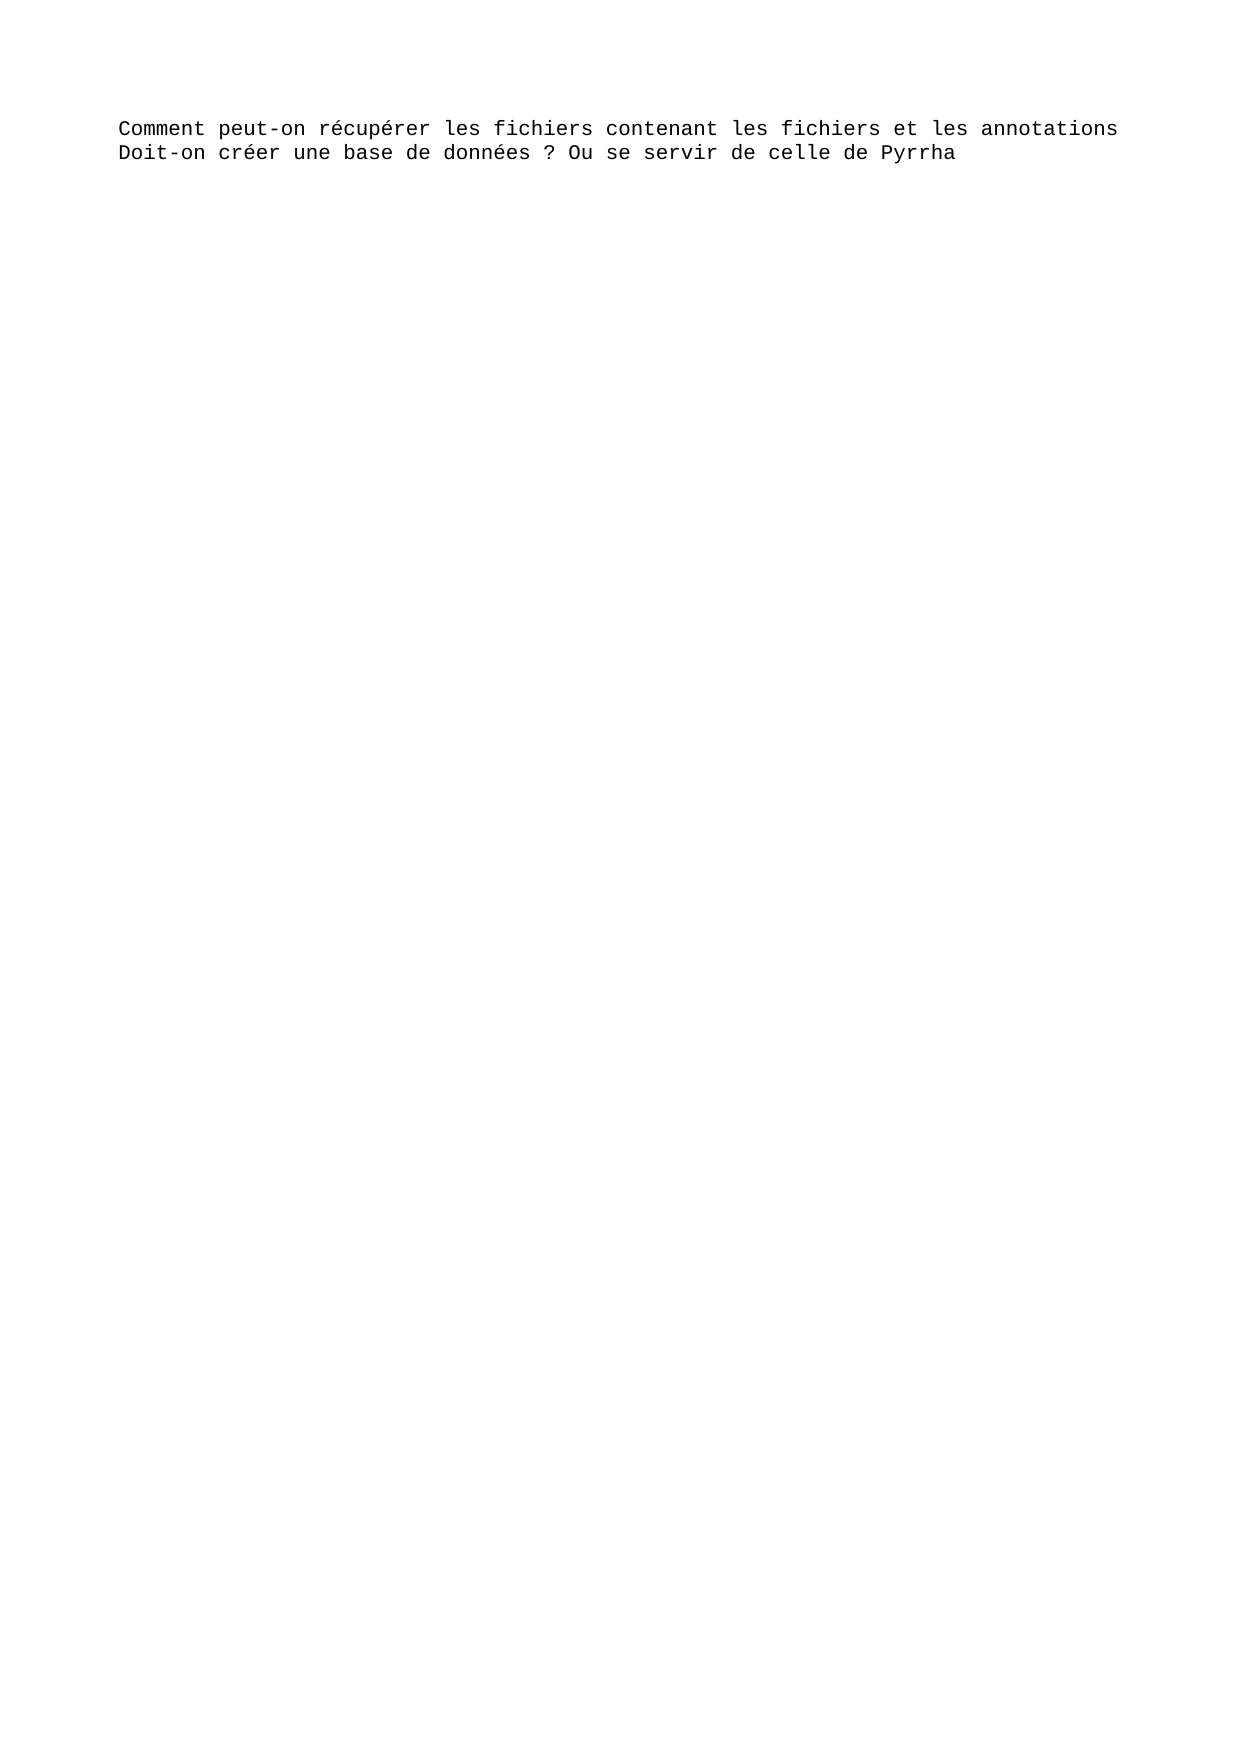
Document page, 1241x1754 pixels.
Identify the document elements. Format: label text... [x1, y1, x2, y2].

text Doit-on créer une base de données ? Ou se servir de celle de Pyrrha [118, 142, 1122, 165]
text Comment peut-on récupérer les fichiers contenant les fichiers et les annotations [118, 118, 1122, 142]
